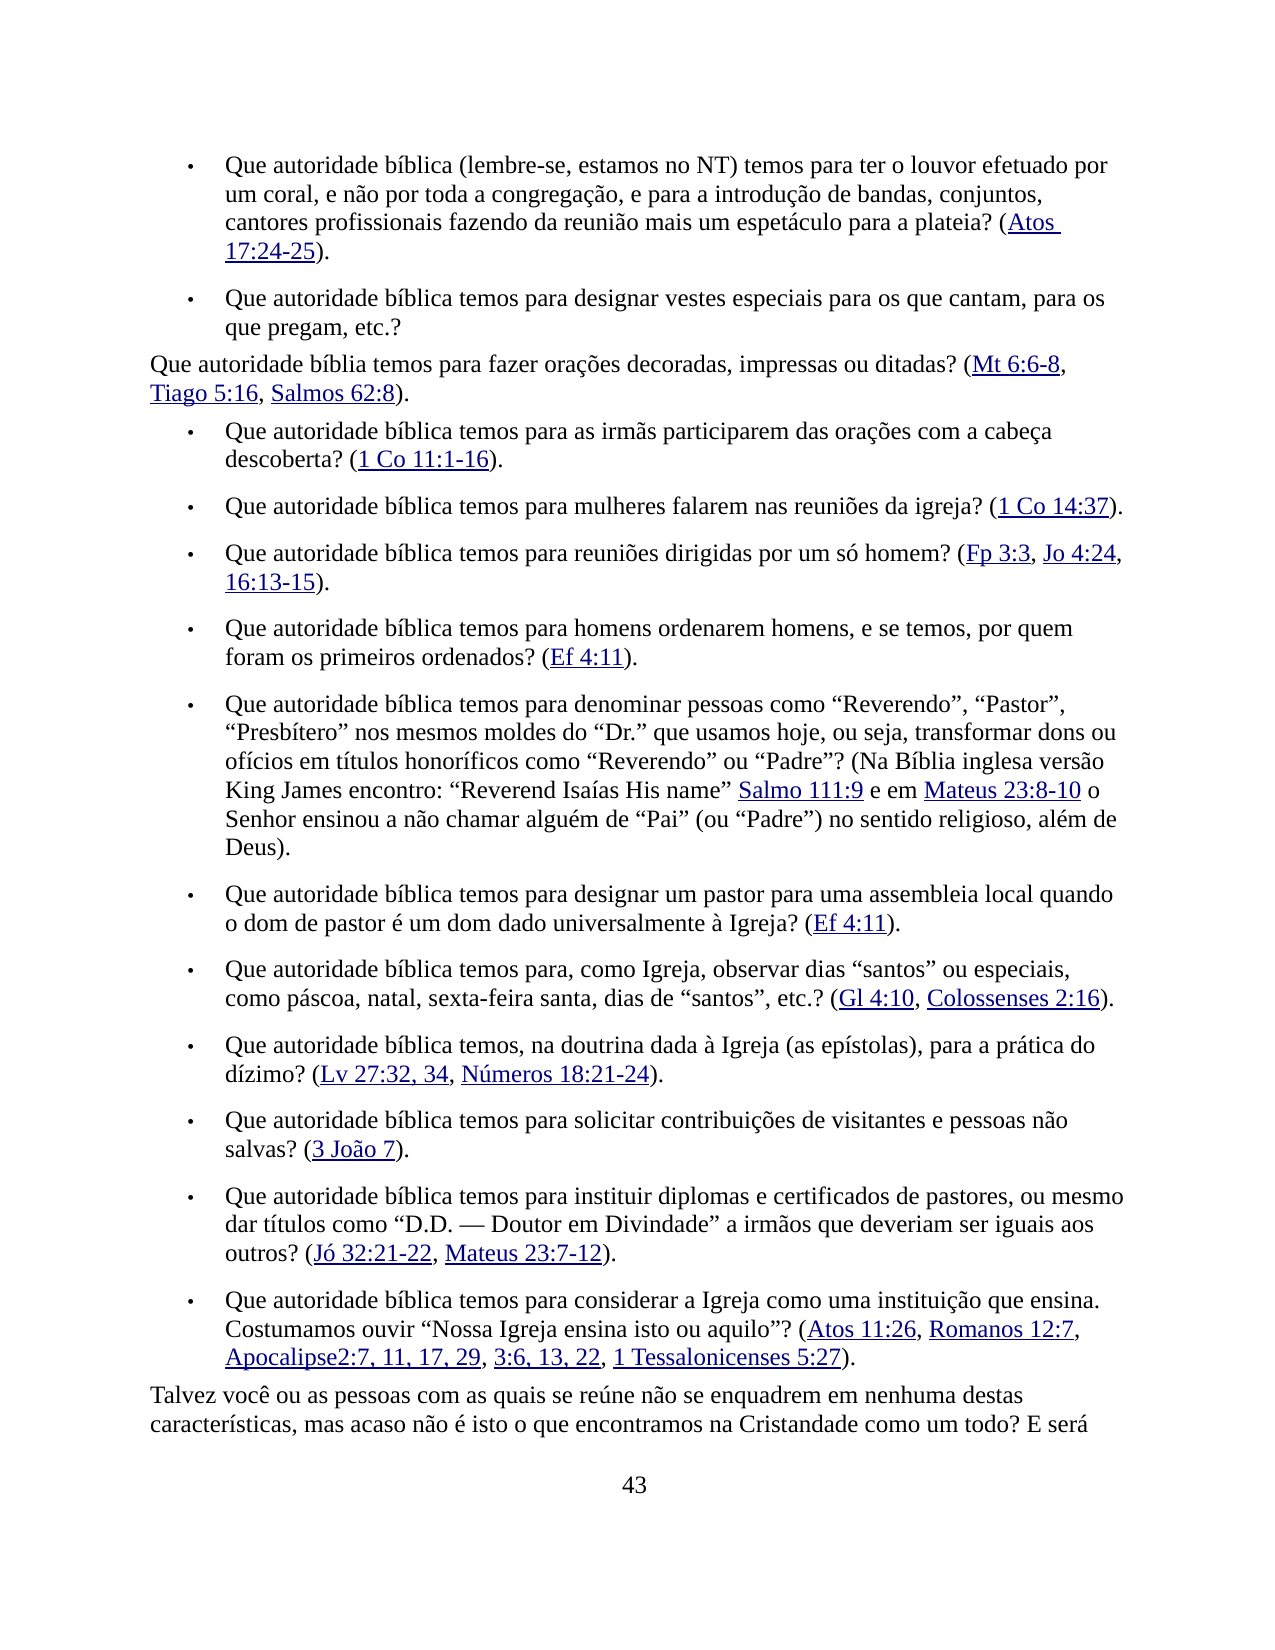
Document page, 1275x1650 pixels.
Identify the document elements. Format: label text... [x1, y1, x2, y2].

text Que autoridade bíblia temos para fazer orações decoradas, impressas ou ditadas? (Mt 6:6-8, Tiago 5:16, Salmos 62:8). [150, 349, 1125, 407]
list Que autoridade bíblica temos para solicitar contribuições de visitantes e pessoas não salvas? (3 João 7). [187, 1105, 1125, 1163]
list Que autoridade bíblica temos para designar vestes especiais para os que cantam, para os que pregam, etc.? [187, 283, 1125, 340]
list Que autoridade bíblica temos para designar um pastor para uma assembleia local quando o dom de pastor é um dom dado universalmente à Igreja? (Ef 4:11). [187, 879, 1125, 937]
list Que autoridade bíblica temos para instituir diplomas e certificados de pastores, ou mesmo dar títulos como “D.D. — Doutor em Divindade” a irmãos que deveriam ser iguais aos outros? (Jó 32:21-22, Mateus 23:7-12). [187, 1181, 1125, 1267]
list Que autoridade bíblica temos para mulheres falarem nas reuniões da igreja? (1 Co 14:37). [187, 491, 1125, 520]
list Que autoridade bíblica temos para, como Igreja, observar dias “santos” ou especiais, como páscoa, natal, sexta-feira santa, dias de “santos”, etc.? (Gl 4:10, Colossenses 2:16). [187, 954, 1125, 1012]
list Que autoridade bíblica temos para as irmãs participarem das orações com a cabeça descoberta? (1 Co 11:1-16). [187, 416, 1125, 473]
list Que autoridade bíblica temos para homens ordenarem homens, e se temos, por quem foram os primeiros ordenados? (Ef 4:11). [187, 613, 1125, 671]
list Que autoridade bíblica (lembre-se, estamos no NT) temos para ter o louvor efetuado por um coral, e não por toda a congregação, e para a introdução de bandas, conjuntos, cantores profissionais fazendo da reunião mais um espetáculo para a plateia? (Atos 17:24-25). [187, 150, 1125, 265]
list Que autoridade bíblica temos para considerar a Igreja como uma instituição que ensina. Costumamos ouvir “Nossa Igreja ensina isto ou aquilo”? (Atos 11:26, Romanos 12:7, Apocalipse2:7, 11, 17, 29, 3:6, 13, 22, 1 Tessalonicenses 5:27). [187, 1285, 1125, 1371]
list Que autoridade bíblica temos para reuniões dirigidas por um só homem? (Fp 3:3, Jo 4:24, 16:13-15). [187, 538, 1125, 595]
list Que autoridade bíblica temos, na doutrina dada à Igreja (as epístolas), para a prática do dízimo? (Lv 27:32, 34, Números 18:21-24). [187, 1030, 1125, 1087]
text Talvez você ou as pessoas com as quais se reúne não se enquadrem em nenhuma destas características, mas acaso não é isto o que encontramos na Cristandade como um todo? E será [150, 1380, 1125, 1438]
list Que autoridade bíblica temos para denominar pessoas como “Reverendo”, “Pastor”, “Presbítero” nos mesmos moldes do “Dr.” que usamos hoje, ou seja, transformar dons ou ofícios em títulos honoríficos como “Reverendo” ou “Padre”? (Na Bíblia inglesa versão King James encontro: “Reverend Isaías His name” Salmo 111:9 e em Mateus 23:8-10 o Senhor ensinou a não chamar alguém de “Pai” (ou “Padre”) no sentido religioso, além de Deus). [187, 689, 1125, 861]
